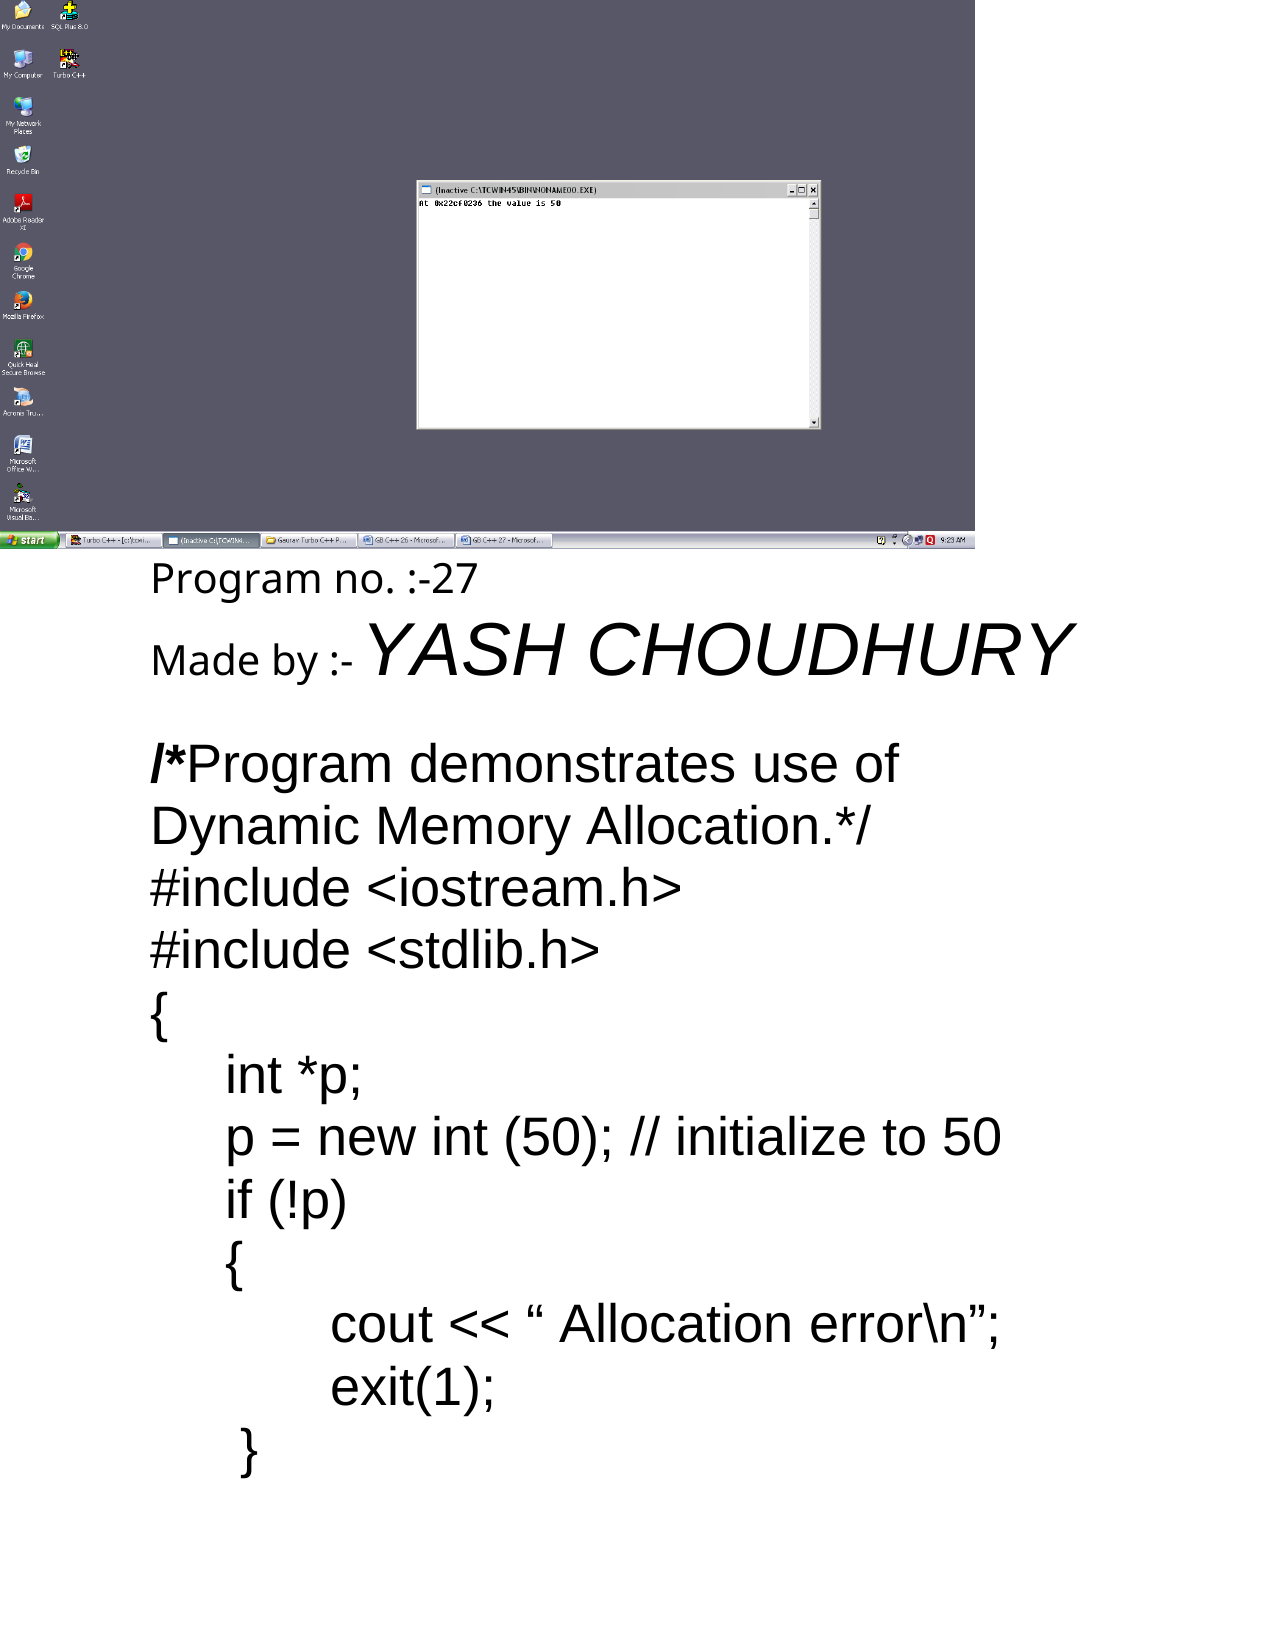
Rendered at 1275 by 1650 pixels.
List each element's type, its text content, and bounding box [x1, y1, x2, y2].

text cout << “ Allocation error\n”; [150, 1292, 1125, 1354]
text #include <iostream.h> [150, 856, 1125, 918]
picture [0, 0, 975, 549]
text p = new int (50); // initialize to 50 [150, 1105, 1125, 1167]
text if (!p) [150, 1167, 1125, 1229]
text } [150, 1416, 1125, 1479]
text /*Program demonstrates use of Dynamic Memory Allocation.*/ [150, 731, 1125, 856]
text { [150, 1229, 1125, 1292]
text Program no. :-27 [150, 203, 1125, 605]
text exit(1); [150, 1354, 1125, 1416]
text { int *p; [150, 980, 1125, 1105]
text #include <stdlib.h> [150, 918, 1125, 980]
text Made by :- YASH CHOUDHURY [150, 605, 1125, 691]
